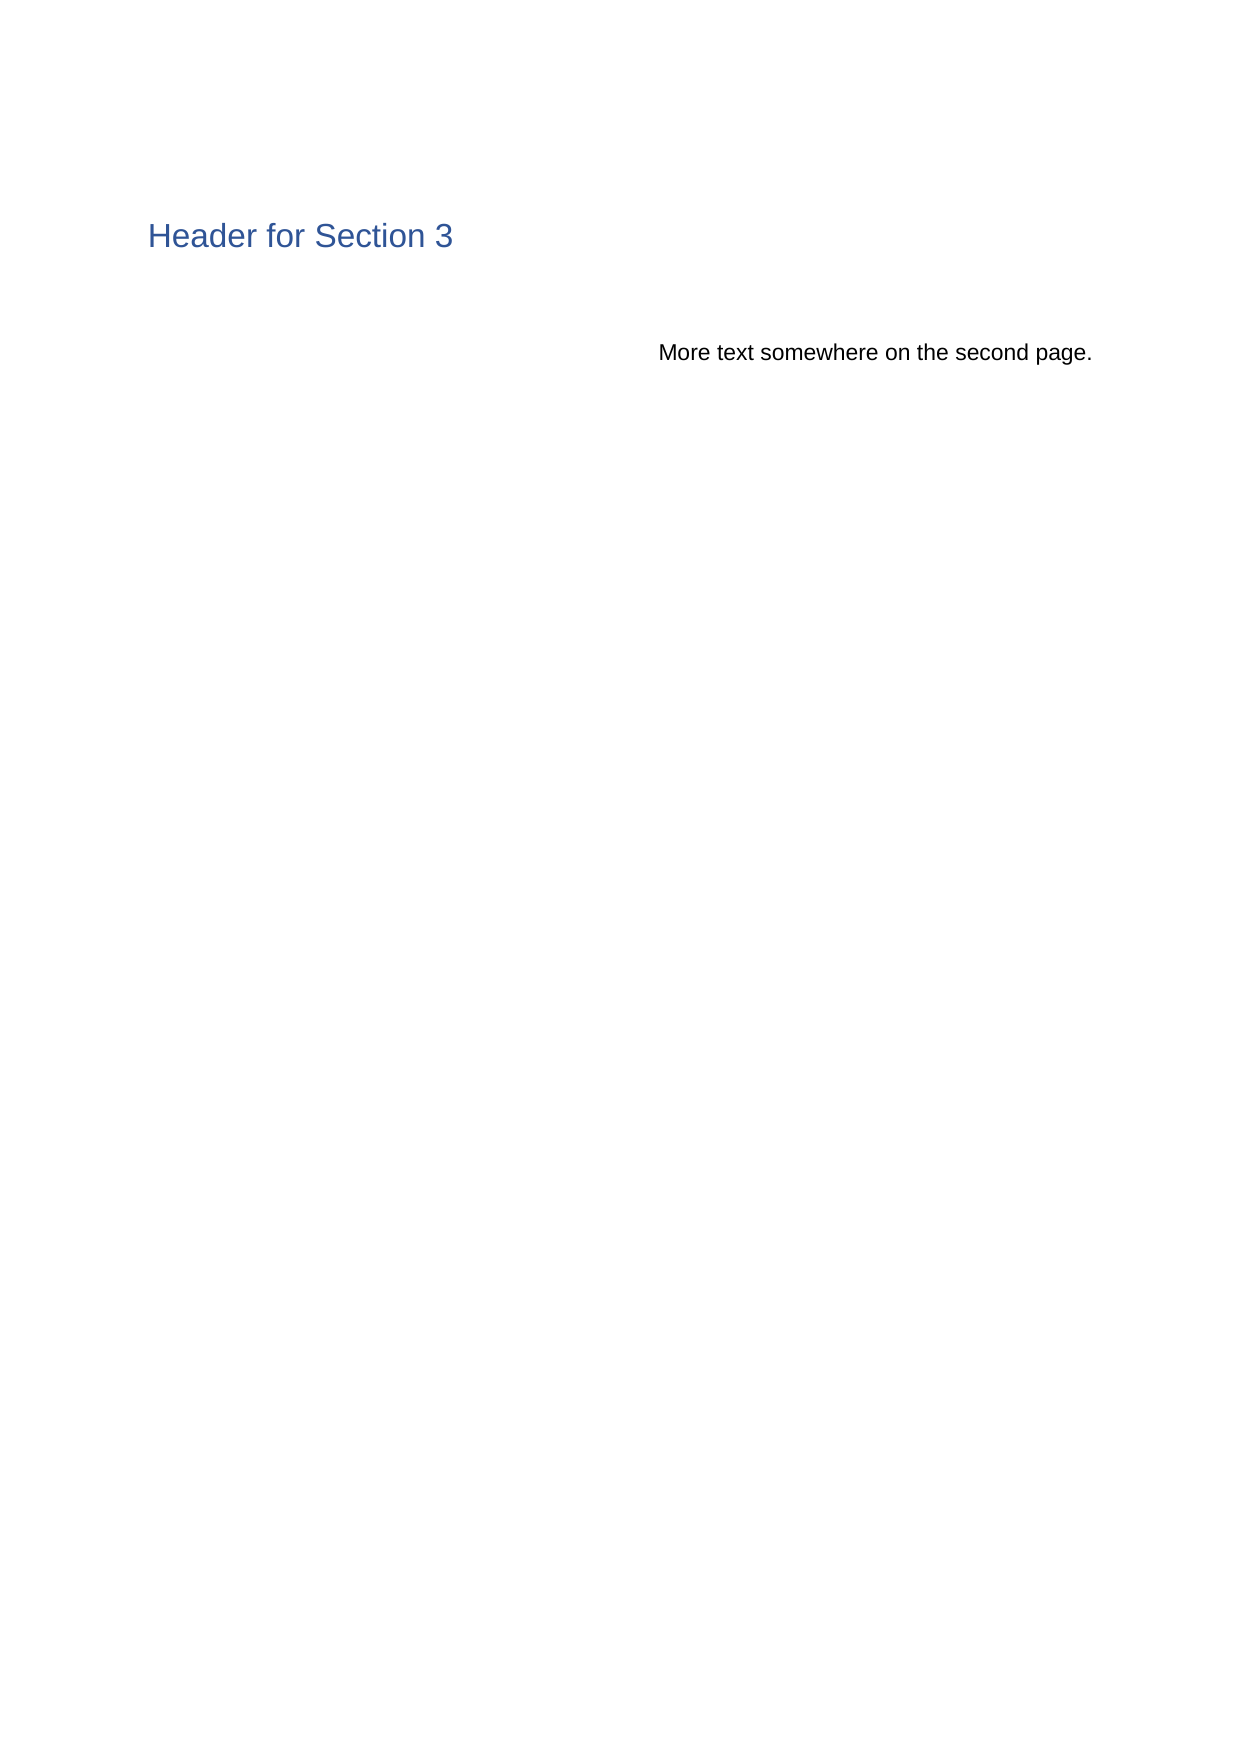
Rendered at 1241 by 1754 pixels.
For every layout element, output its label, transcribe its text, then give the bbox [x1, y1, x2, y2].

text More text somewhere on the second page. [516, 339, 1093, 365]
subtitle Header for Section 3 [148, 216, 1093, 255]
